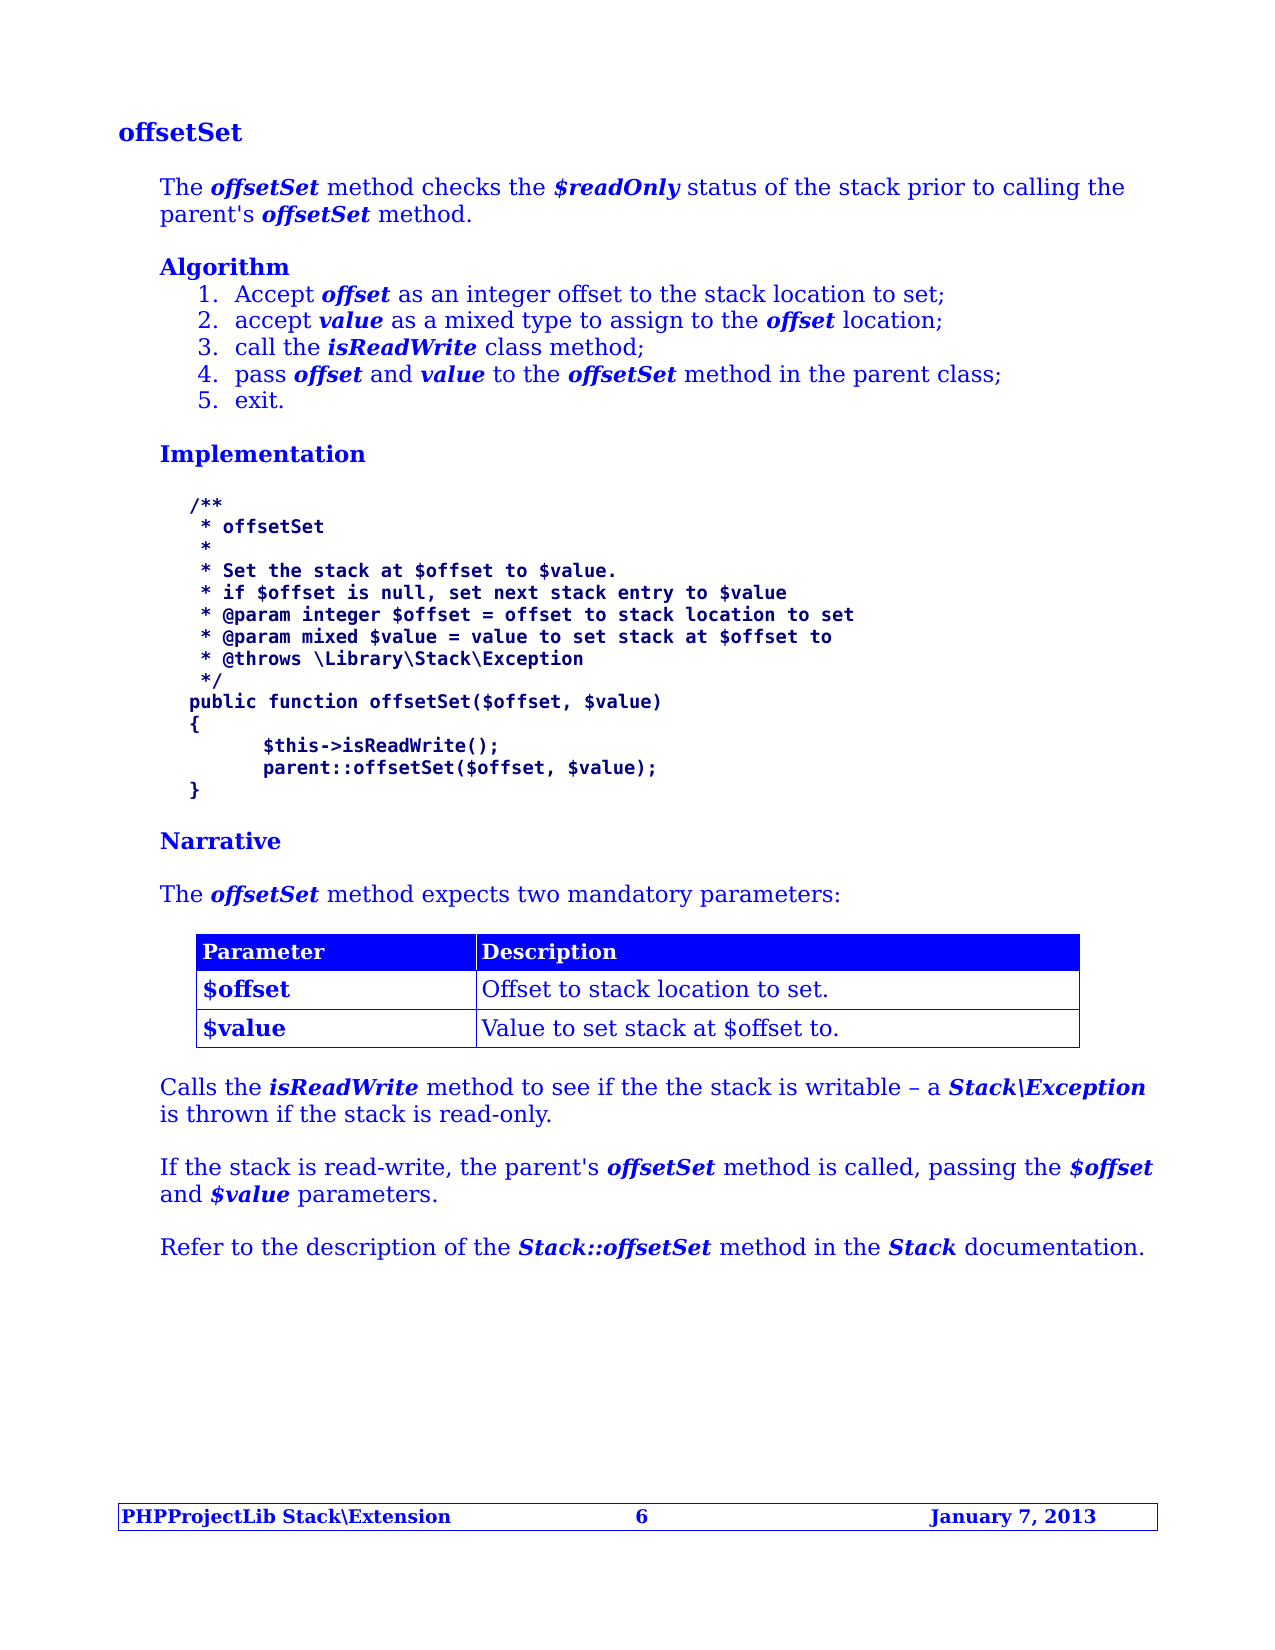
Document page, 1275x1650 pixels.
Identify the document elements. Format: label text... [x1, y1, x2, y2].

list accept value as a mixed type to assign to the offset location; [197, 308, 1157, 334]
list * if $offset is null, set next stack entry to $value [189, 582, 1157, 604]
list * @param integer $offset = offset to stack location to set [189, 604, 1157, 626]
text Narrative [159, 827, 1157, 854]
text Algorithm [159, 254, 1157, 281]
list * @param mixed $value = value to set stack at $offset to [189, 626, 1157, 648]
list $this->isReadWrite(); [189, 735, 1157, 757]
table_header Parameter [197, 935, 476, 970]
list pass offset and value to the offsetSet method in the parent class; [197, 361, 1157, 388]
table_cell Value to set stack at $offset to. [477, 1010, 1079, 1047]
text The offsetSet method expects two mandatory parameters: [159, 881, 1157, 908]
list public function offsetSet($offset, $value) [189, 691, 1157, 713]
list */ [189, 669, 1157, 691]
text Implementation [159, 441, 1157, 468]
text If the stack is read-write, the parent's offsetSet method is called, passing the $offset and $value parameters. [159, 1154, 1157, 1207]
text The offsetSet method checks the $readOnly status of the stack prior to calling the parent's offsetSet method. [159, 174, 1157, 227]
list call the isReadWrite class method; [197, 334, 1157, 361]
list * [189, 538, 1157, 560]
list exit. [197, 388, 1157, 414]
table_cell $offset [197, 971, 476, 1009]
list * @throws \Library\Stack\Exception [189, 648, 1157, 669]
table_cell Offset to stack location to set. [477, 971, 1079, 1009]
list /** [189, 494, 1157, 516]
list * offsetSet [189, 516, 1157, 538]
text Calls the isReadWrite method to see if the the stack is writable – a Stack\Exception is thrown if the stack is read-only. [159, 1074, 1157, 1127]
list { [189, 713, 1157, 735]
list } [189, 779, 1157, 801]
table_cell $value [197, 1010, 476, 1047]
list parent::offsetSet($offset, $value); [189, 757, 1157, 779]
text Refer to the description of the Stack::offsetSet method in the Stack documentation. [159, 1234, 1157, 1261]
list Accept offset as an integer offset to the stack location to set; [197, 281, 1157, 308]
table_header Description [477, 935, 1079, 970]
title offsetSet [118, 118, 1157, 147]
list * Set the stack at $offset to $value. [189, 560, 1157, 582]
